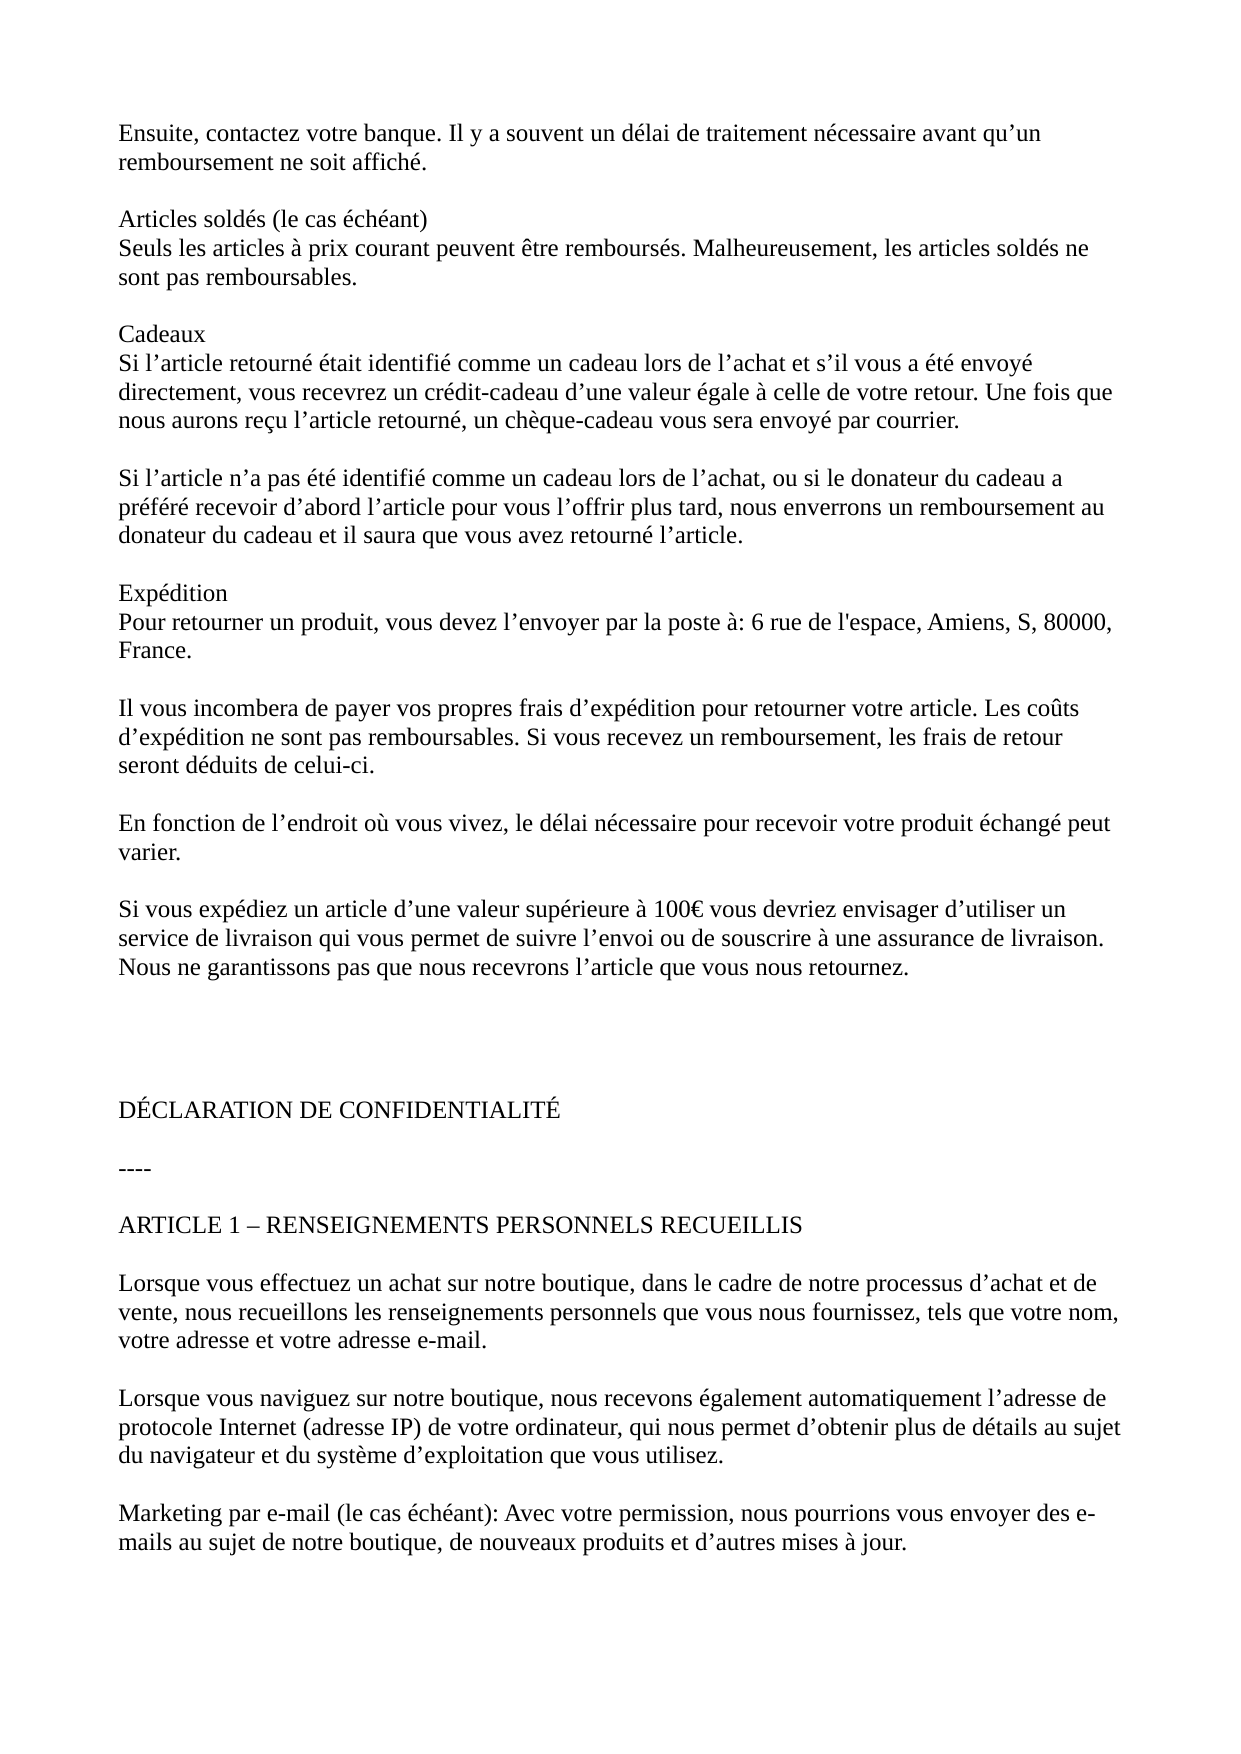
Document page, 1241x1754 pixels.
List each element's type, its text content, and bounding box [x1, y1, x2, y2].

text Ensuite, contactez votre banque. Il y a souvent un délai de traitement nécessaire avant qu’un remboursement ne soit affiché. [118, 118, 1122, 176]
text Il vous incombera de payer vos propres frais d’expédition pour retourner votre article. Les coûts d’expédition ne sont pas remboursables. Si vous recevez un remboursement, les frais de retour seront déduits de celui-ci. [118, 693, 1122, 779]
text Marketing par e-mail (le cas échéant): Avec votre permission, nous pourrions vous envoyer des e-mails au sujet de notre boutique, de nouveaux produits et d’autres mises à jour. [118, 1498, 1122, 1556]
text Lorsque vous effectuez un achat sur notre boutique, dans le cadre de notre processus d’achat et de vente, nous recueillons les renseignements personnels que vous nous fournissez, tels que votre nom, votre adresse et votre adresse e-mail. [118, 1268, 1122, 1354]
text Si vous expédiez un article d’une valeur supérieure à 100€ vous devriez envisager d’utiliser un service de livraison qui vous permet de suivre l’envoi ou de souscrire à une assurance de livraison. Nous ne garantissons pas que nous recevrons l’article que vous nous retournez. [118, 894, 1122, 981]
text DÉCLARATION DE CONFIDENTIALITÉ [118, 1096, 1122, 1124]
text Si l’article n’a pas été identifié comme un cadeau lors de l’achat, ou si le donateur du cadeau a préféré recevoir d’abord l’article pour vous l’offrir plus tard, nous enverrons un remboursement au donateur du cadeau et il saura que vous avez retourné l’article. [118, 463, 1122, 549]
text ---- [118, 1153, 1122, 1182]
text Seuls les articles à prix courant peuvent être remboursés. Malheureusement, les articles soldés ne sont pas remboursables. [118, 233, 1122, 291]
text Expédition [118, 578, 1122, 607]
text Pour retourner un produit, vous devez l’envoyer par la poste à: 6 rue de l'espace, Amiens, S, 80000, France. [118, 607, 1122, 664]
text Lorsque vous naviguez sur notre boutique, nous recevons également automatiquement l’adresse de protocole Internet (adresse IP) de votre ordinateur, qui nous permet d’obtenir plus de détails au sujet du navigateur et du système d’exploitation que vous utilisez. [118, 1383, 1122, 1469]
text Si l’article retourné était identifié comme un cadeau lors de l’achat et s’il vous a été envoyé directement, vous recevrez un crédit-cadeau d’une valeur égale à celle de votre retour. Une fois que nous aurons reçu l’article retourné, un chèque-cadeau vous sera envoyé par courrier. [118, 348, 1122, 434]
text ARTICLE 1 – RENSEIGNEMENTS PERSONNELS RECUEILLIS [118, 1211, 1122, 1239]
text Articles soldés (le cas échéant) [118, 204, 1122, 233]
text En fonction de l’endroit où vous vivez, le délai nécessaire pour recevoir votre produit échangé peut varier. [118, 808, 1122, 866]
text Cadeaux [118, 319, 1122, 348]
